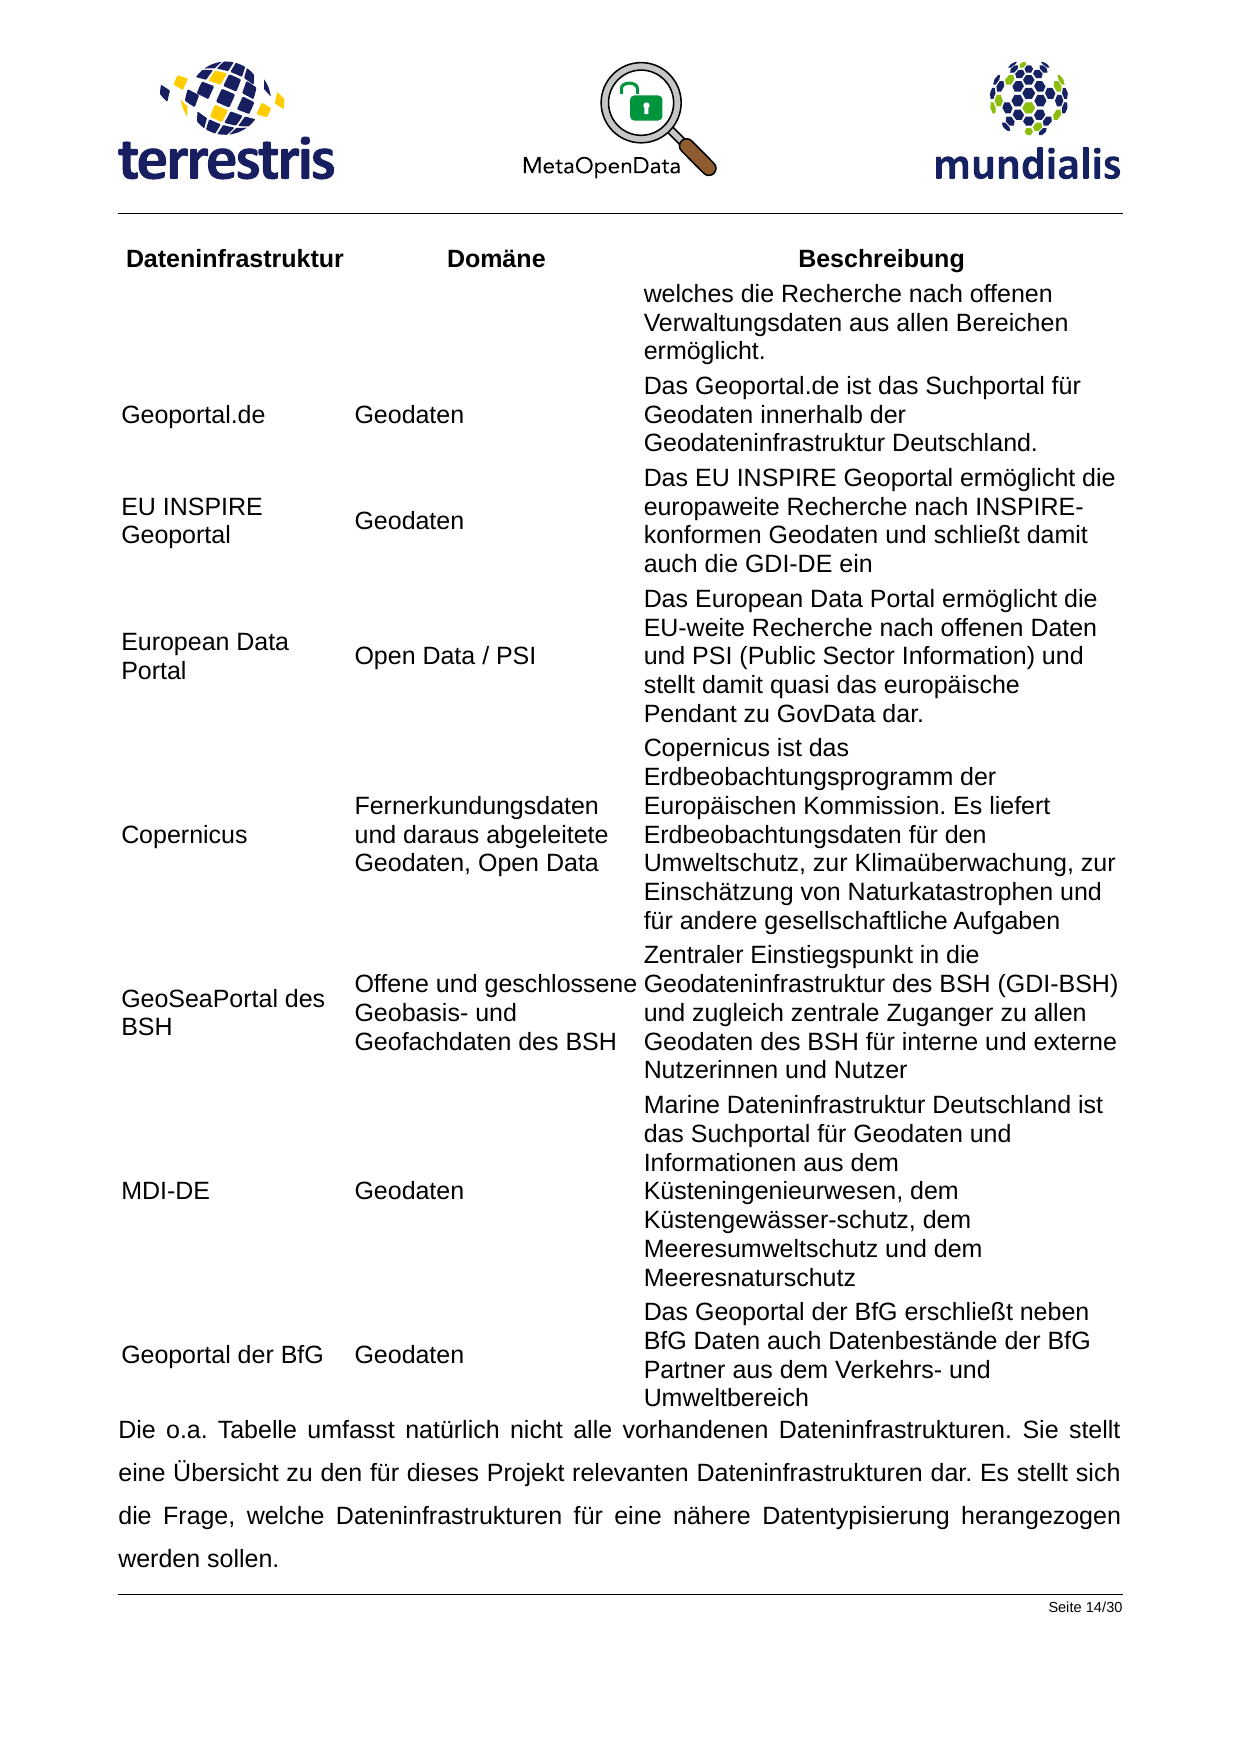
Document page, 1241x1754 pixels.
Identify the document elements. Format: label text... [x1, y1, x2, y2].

table_header Domäne [351, 241, 641, 276]
table_cell [118, 276, 351, 368]
table_cell Das Geoportal der BfG erschließt neben BfG Daten auch Datenbestände der BfG Partner aus dem Verkehrs- und Umweltbereich [641, 1294, 1122, 1415]
table_header Dateninfrastruktur [118, 241, 351, 276]
table_cell Das Geoportal.de ist das Suchportal für Geodaten innerhalb der Geodateninfrastruktur Deutschland. [641, 368, 1122, 460]
text Die o.a. Tabelle umfasst natürlich nicht alle vorhandenen Dateninfrastrukturen. Sie stellt eine Übersicht zu den für dieses Projekt relevanten Dateninfrastrukturen dar. Es stellt sich die Frage, welche Dateninfrastrukturen für eine nähere Datentypisierung herangezogen werden sollen. [118, 1415, 1122, 1573]
table_cell Das EU INSPIRE Geoportal ermöglicht die europaweite Recherche nach INSPIRE-konformen Geodaten und schließt damit auch die GDI-DE ein [641, 460, 1122, 581]
table_cell Geodaten [351, 460, 641, 581]
table_cell Geoportal der BfG [118, 1294, 351, 1415]
table_cell Copernicus ist das Erdbeobachtungsprogramm der Europäischen Kommission. Es liefert Erdbeobachtungsdaten für den Umweltschutz, zur Klimaüberwachung, zur Einschätzung von Naturkatastrophen und für andere gesellschaftliche Aufgaben [641, 731, 1122, 938]
table_cell MDI-DE [118, 1087, 351, 1294]
table_cell Geodaten [351, 368, 641, 460]
table_cell Copernicus [118, 731, 351, 938]
table_cell Zentraler Einstiegspunkt in die Geodateninfrastruktur des BSH (GDI-BSH) und zugleich zentrale Zuganger zu allen Geodaten des BSH für interne und externe Nutzerinnen und Nutzer [641, 938, 1122, 1087]
table_cell welches die Recherche nach offenen Verwaltungsdaten aus allen Bereichen ermöglicht. [641, 276, 1122, 368]
table_cell European Data Portal [118, 581, 351, 731]
table_cell Geodaten [351, 1087, 641, 1294]
table_cell EU INSPIRE Geoportal [118, 460, 351, 581]
table_cell [351, 276, 641, 368]
table_cell Offene und geschlossene Geobasis- und Geofachdaten des BSH [351, 938, 641, 1087]
table_cell Marine Dateninfrastruktur Deutschland ist das Suchportal für Geodaten und Informationen aus dem Küsteningenieurwesen, dem Küstengewässer-schutz, dem Meeresumweltschutz und dem Meeresnaturschutz [641, 1087, 1122, 1294]
table_cell Geoportal.de [118, 368, 351, 460]
table_header Beschreibung [641, 241, 1122, 276]
table_cell Geodaten [351, 1294, 641, 1415]
table_cell Open Data / PSI [351, 581, 641, 731]
table_cell Fernerkundungsdaten und daraus abgeleitete Geodaten, Open Data [351, 731, 641, 938]
table_cell GeoSeaPortal des BSH [118, 938, 351, 1087]
table_cell Das European Data Portal ermöglicht die EU-weite Recherche nach offenen Daten und PSI (Public Sector Information) und stellt damit quasi das europäische Pendant zu GovData dar. [641, 581, 1122, 731]
